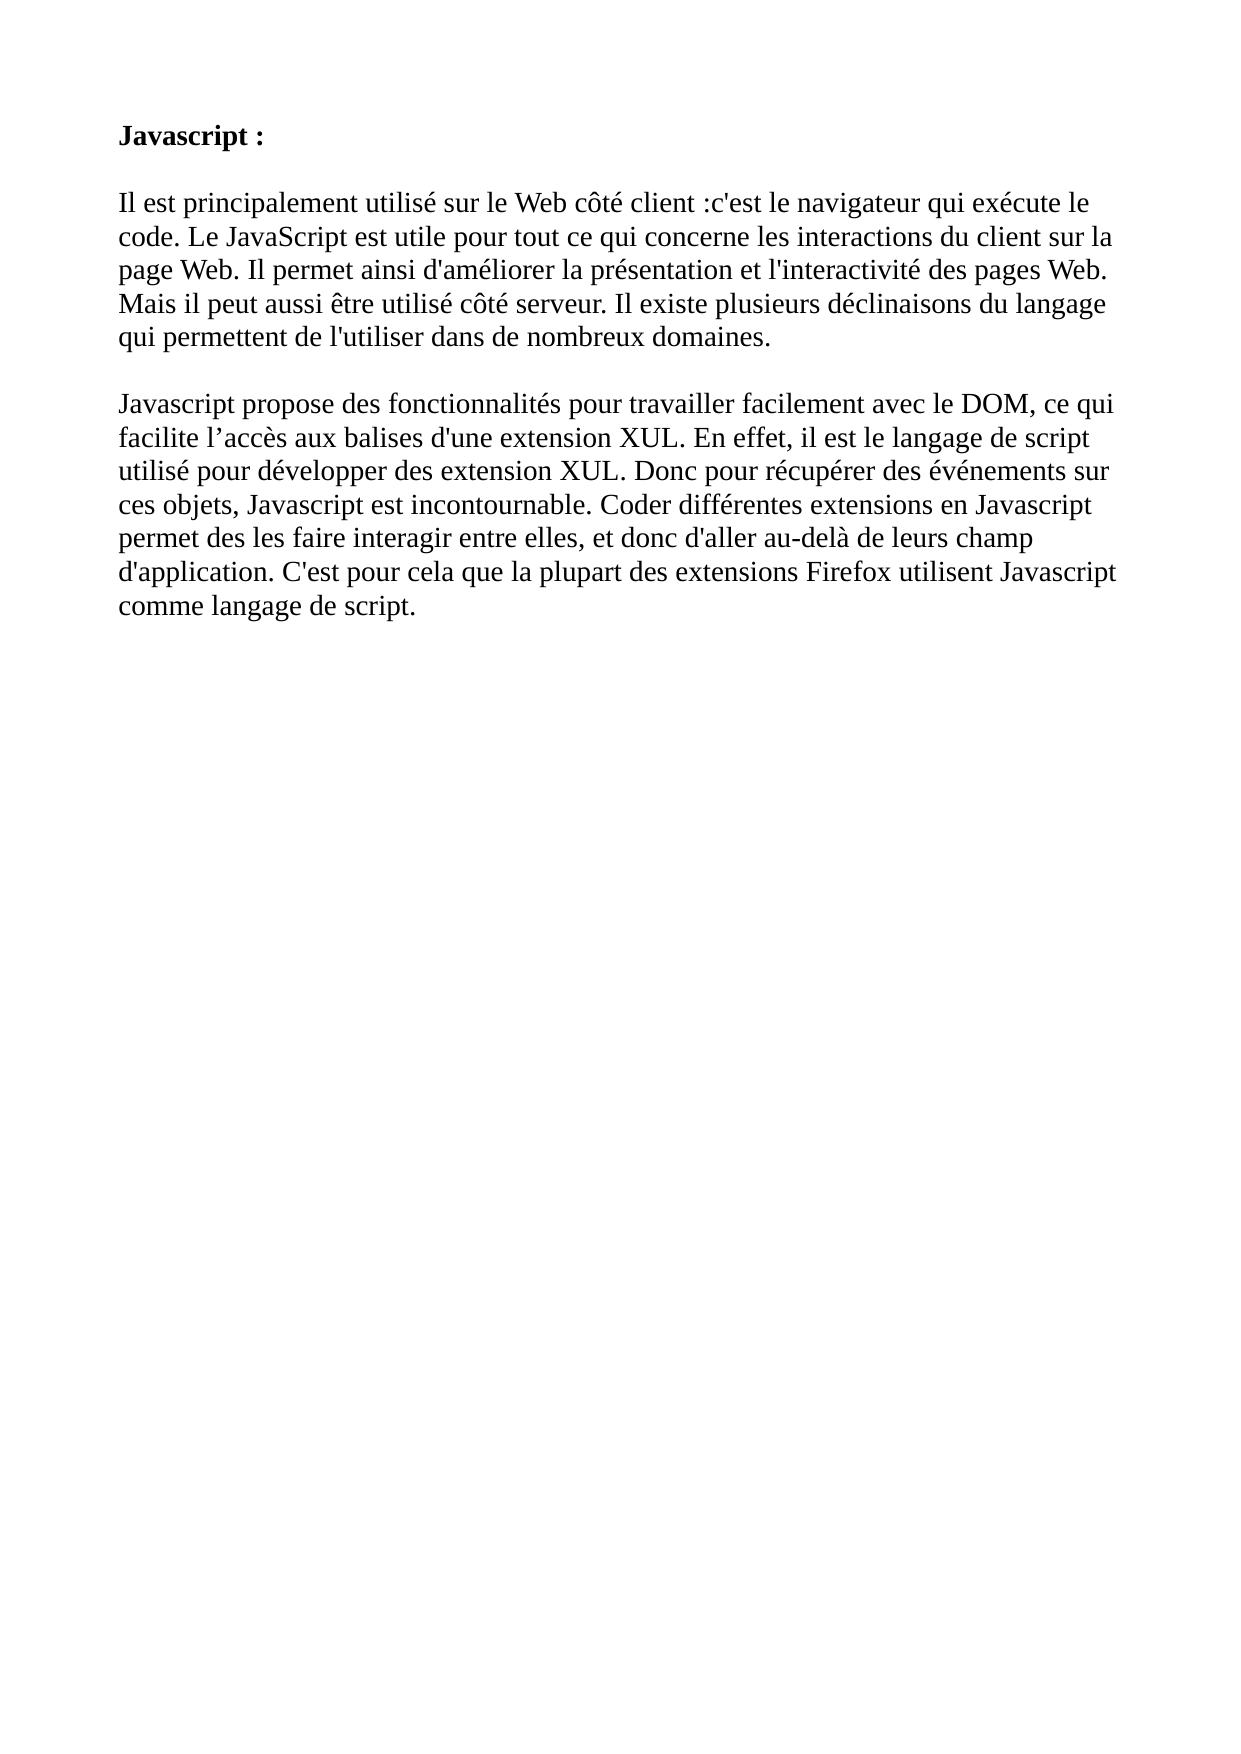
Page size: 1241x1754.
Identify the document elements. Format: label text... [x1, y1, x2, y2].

text Javascript : [118, 118, 1122, 152]
text Il est principalement utilisé sur le Web côté client :c'est le navigateur qui exécute le code. Le JavaScript est utile pour tout ce qui concerne les interactions du client sur la page Web. Il permet ainsi d'améliorer la présentation et l'interactivité des pages Web. Mais il peut aussi être utilisé côté serveur. Il existe plusieurs déclinaisons du langage qui permettent de l'utiliser dans de nombreux domaines. [118, 185, 1122, 353]
text Javascript propose des fonctionnalités pour travailler facilement avec le DOM, ce qui facilite l’accès aux balises d'une extension XUL. En effet, il est le langage de script utilisé pour développer des extension XUL. Donc pour récupérer des événements sur ces objets, Javascript est incontournable. Coder différentes extensions en Javascript permet des les faire interagir entre elles, et donc d'aller au-delà de leurs champ d'application. C'est pour cela que la plupart des extensions Firefox utilisent Javascript comme langage de script. [118, 386, 1122, 621]
